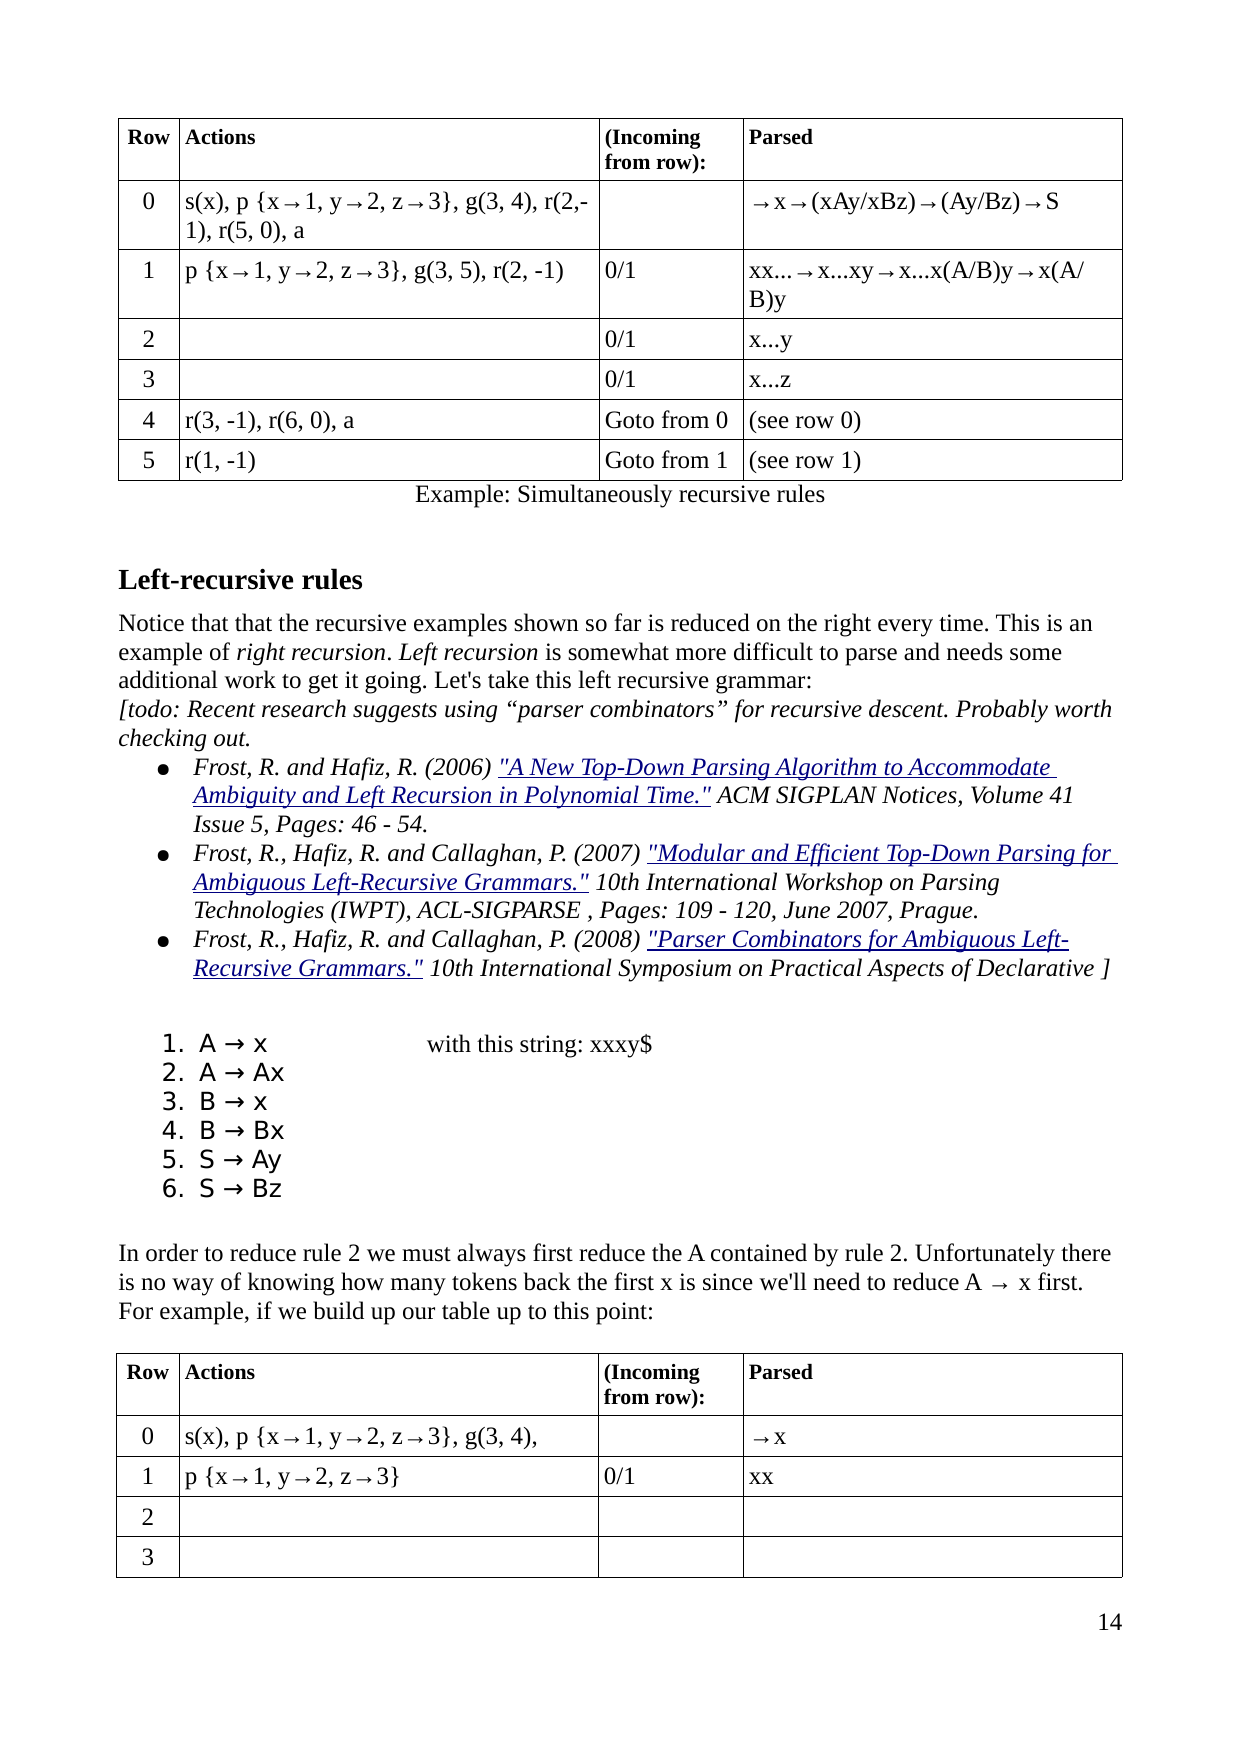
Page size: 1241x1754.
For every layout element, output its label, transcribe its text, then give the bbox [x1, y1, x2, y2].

list Frost, R. and Hafiz, R. (2006) "A New Top-Down Parsing Algorithm to Accommodate Ambiguity and Left Recursion in Polynomial Time." ACM SIGPLAN Notices, Volume 41 Issue 5, Pages: 46 - 54. [156, 752, 1122, 838]
table_header with this string: xxxy$ [421, 1023, 1122, 1209]
table_cell [180, 319, 599, 358]
table_cell [180, 1537, 598, 1577]
table_header A → x A → Ax B → x B → Bx S → Ay S → Bz [118, 1023, 421, 1209]
table_cell xx [744, 1457, 1122, 1496]
table_cell xx...→x...xy→x...x(A/B)y→x(A/B)y [744, 250, 1122, 318]
table_cell s(x), p {x→1, y→2, z→3}, g(3, 4), r(2,-1), r(5, 0), a [180, 181, 599, 249]
list Frost, R., Hafiz, R. and Callaghan, P. (2007) "Modular and Efficient Top-Down Parsing for Ambiguous Left-Recursive Grammars." 10th International Workshop on Parsing Technologies (IWPT), ACL-SIGPARSE , Pages: 109 - 120, June 2007, Prague. [156, 838, 1122, 924]
text Notice that that the recursive examples shown so far is reduced on the right every time. This is an example of right recursion. Left recursion is somewhat more difficult to parse and needs some additional work to get it going. Let's take this left recursive grammar: [118, 608, 1122, 694]
subtitle Left-recursive rules [118, 562, 1122, 596]
table_cell →x [744, 1416, 1122, 1456]
table_cell →x→(xAy/xBz)→(Ay/Bz)→S [744, 181, 1122, 249]
table_cell Goto from 0 [600, 400, 743, 439]
text Example: Simultaneously recursive rules [118, 481, 1122, 508]
table_header (Incoming from row): [600, 119, 743, 180]
table_cell 5 [119, 440, 179, 479]
table_cell (see row 0) [744, 400, 1122, 439]
table_cell x...y [744, 319, 1122, 358]
table_header Actions [180, 119, 599, 180]
table_header Parsed [744, 1354, 1122, 1415]
table_cell 2 [119, 319, 179, 358]
table_cell 2 [117, 1497, 179, 1536]
table_cell r(3, -1), r(6, 0), a [180, 400, 599, 439]
table_cell 1 [119, 250, 179, 318]
table_cell [180, 360, 599, 399]
text [todo: Recent research suggests using “parser combinators” for recursive descent. Probably worth checking out. [118, 694, 1122, 752]
table_cell p {x→1, y→2, z→3} [180, 1457, 598, 1496]
list Frost, R., Hafiz, R. and Callaghan, P. (2008) "Parser Combinators for Ambiguous Left-Recursive Grammars." 10th International Symposium on Practical Aspects of Declarative ] [156, 924, 1122, 982]
table_cell 0/1 [600, 360, 743, 399]
table_cell r(1, -1) [180, 440, 599, 479]
table_cell 1 [117, 1457, 179, 1496]
table_header Row [117, 1354, 179, 1415]
table_header Row [119, 119, 179, 180]
table_cell 0 [119, 181, 179, 249]
text In order to reduce rule 2 we must always first reduce the A contained by rule 2. Unfortunately there is no way of knowing how many tokens back the first x is since we'll need to reduce A → x first. [118, 1238, 1122, 1296]
table_cell x...z [744, 360, 1122, 399]
table_cell [744, 1537, 1122, 1577]
table_cell 3 [117, 1537, 179, 1577]
table_cell [599, 1497, 743, 1536]
table_cell 4 [119, 400, 179, 439]
table_cell (see row 1) [744, 440, 1122, 479]
table_cell 0/1 [599, 1457, 743, 1496]
table_header (Incoming from row): [599, 1354, 743, 1415]
table_cell [599, 1416, 743, 1456]
table_header Parsed [744, 119, 1122, 180]
table_cell 0/1 [600, 250, 743, 318]
table_cell [599, 1537, 743, 1577]
table_cell s(x), p {x→1, y→2, z→3}, g(3, 4), [180, 1416, 598, 1456]
table_cell Goto from 1 [600, 440, 743, 479]
table_cell 0 [117, 1416, 179, 1456]
table_cell [744, 1497, 1122, 1536]
table_cell [600, 181, 743, 249]
table_cell 3 [119, 360, 179, 399]
table_cell 0/1 [600, 319, 743, 358]
table_cell p {x→1, y→2, z→3}, g(3, 5), r(2, -1) [180, 250, 599, 318]
table_cell [180, 1497, 598, 1536]
text For example, if we build up our table up to this point: [118, 1296, 1122, 1324]
table_header Actions [180, 1354, 598, 1415]
